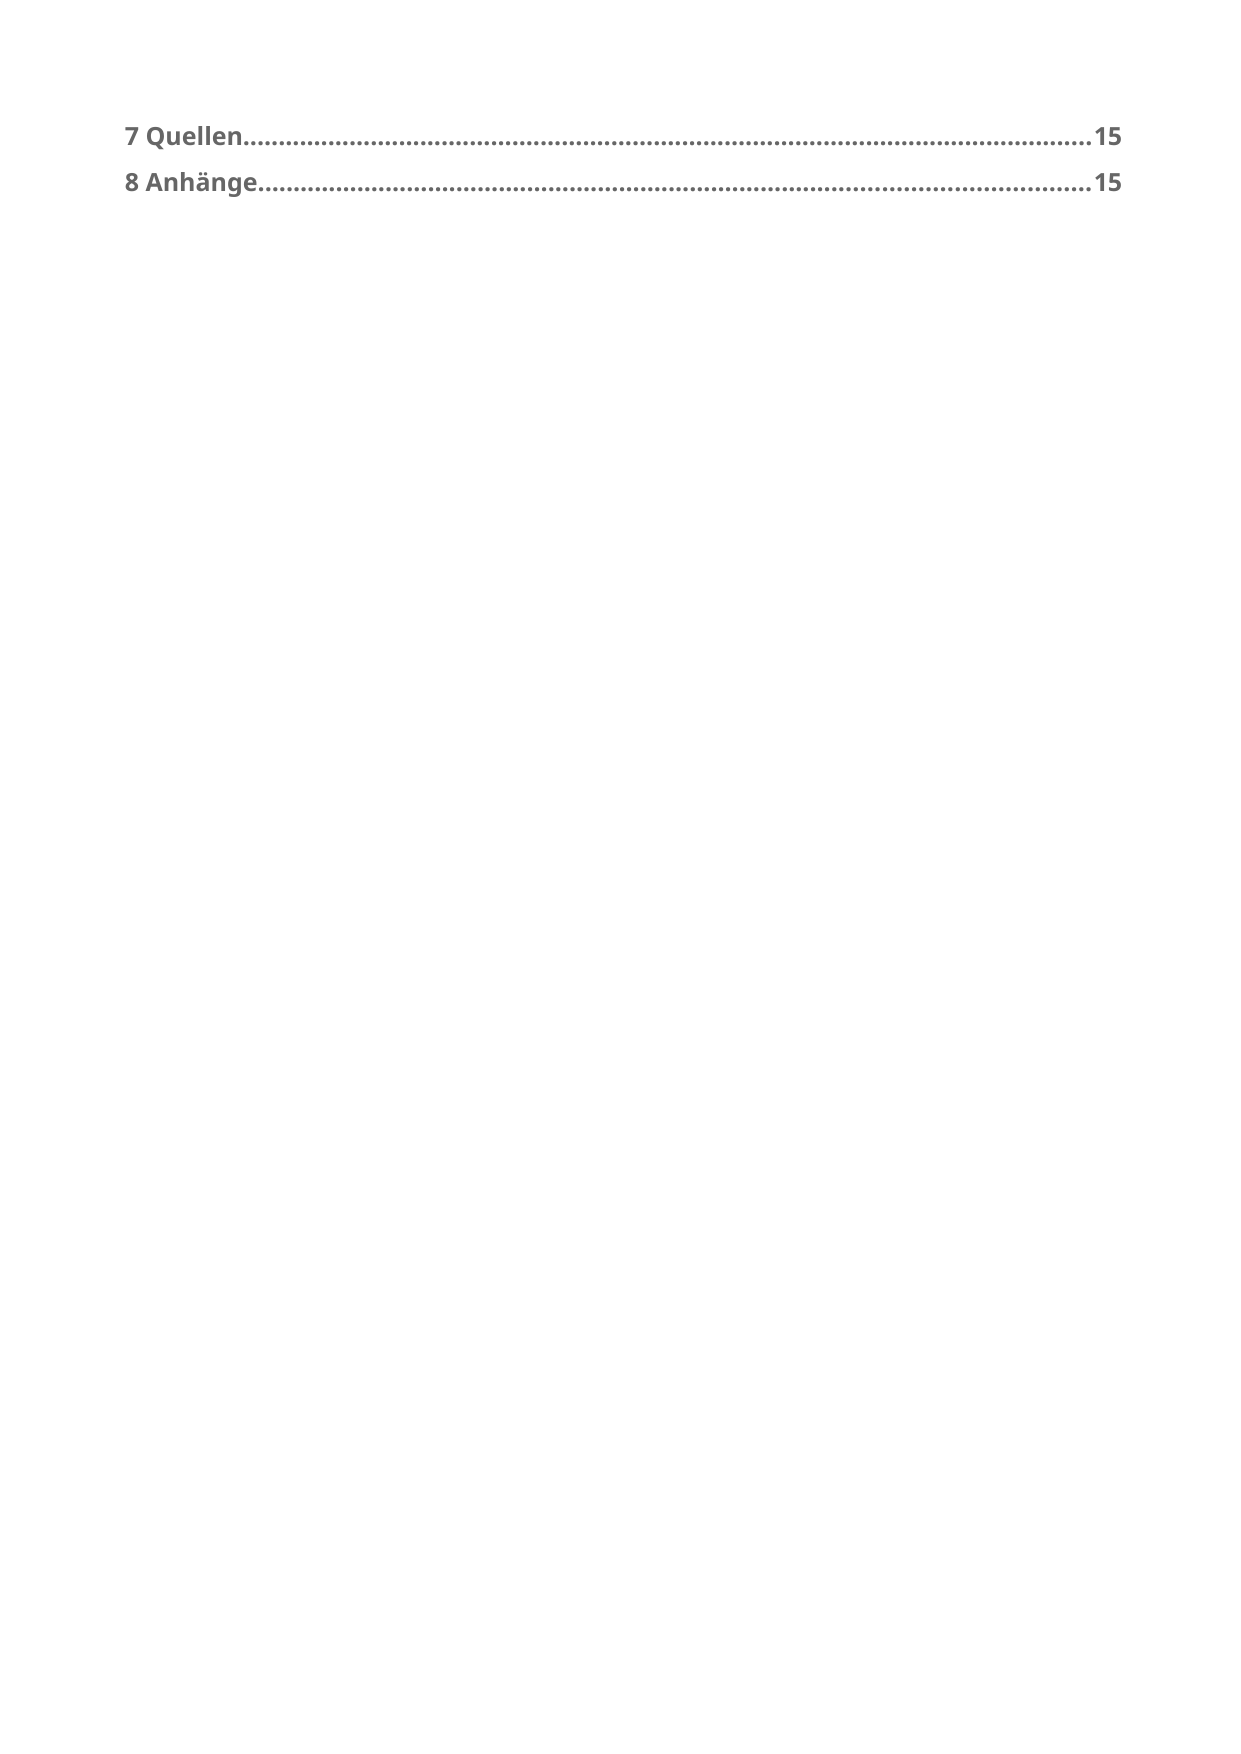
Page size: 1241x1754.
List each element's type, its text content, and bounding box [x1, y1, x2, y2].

text 7 Quellen 15 [118, 118, 1122, 152]
text 8 Anhänge 15 [118, 165, 1122, 199]
